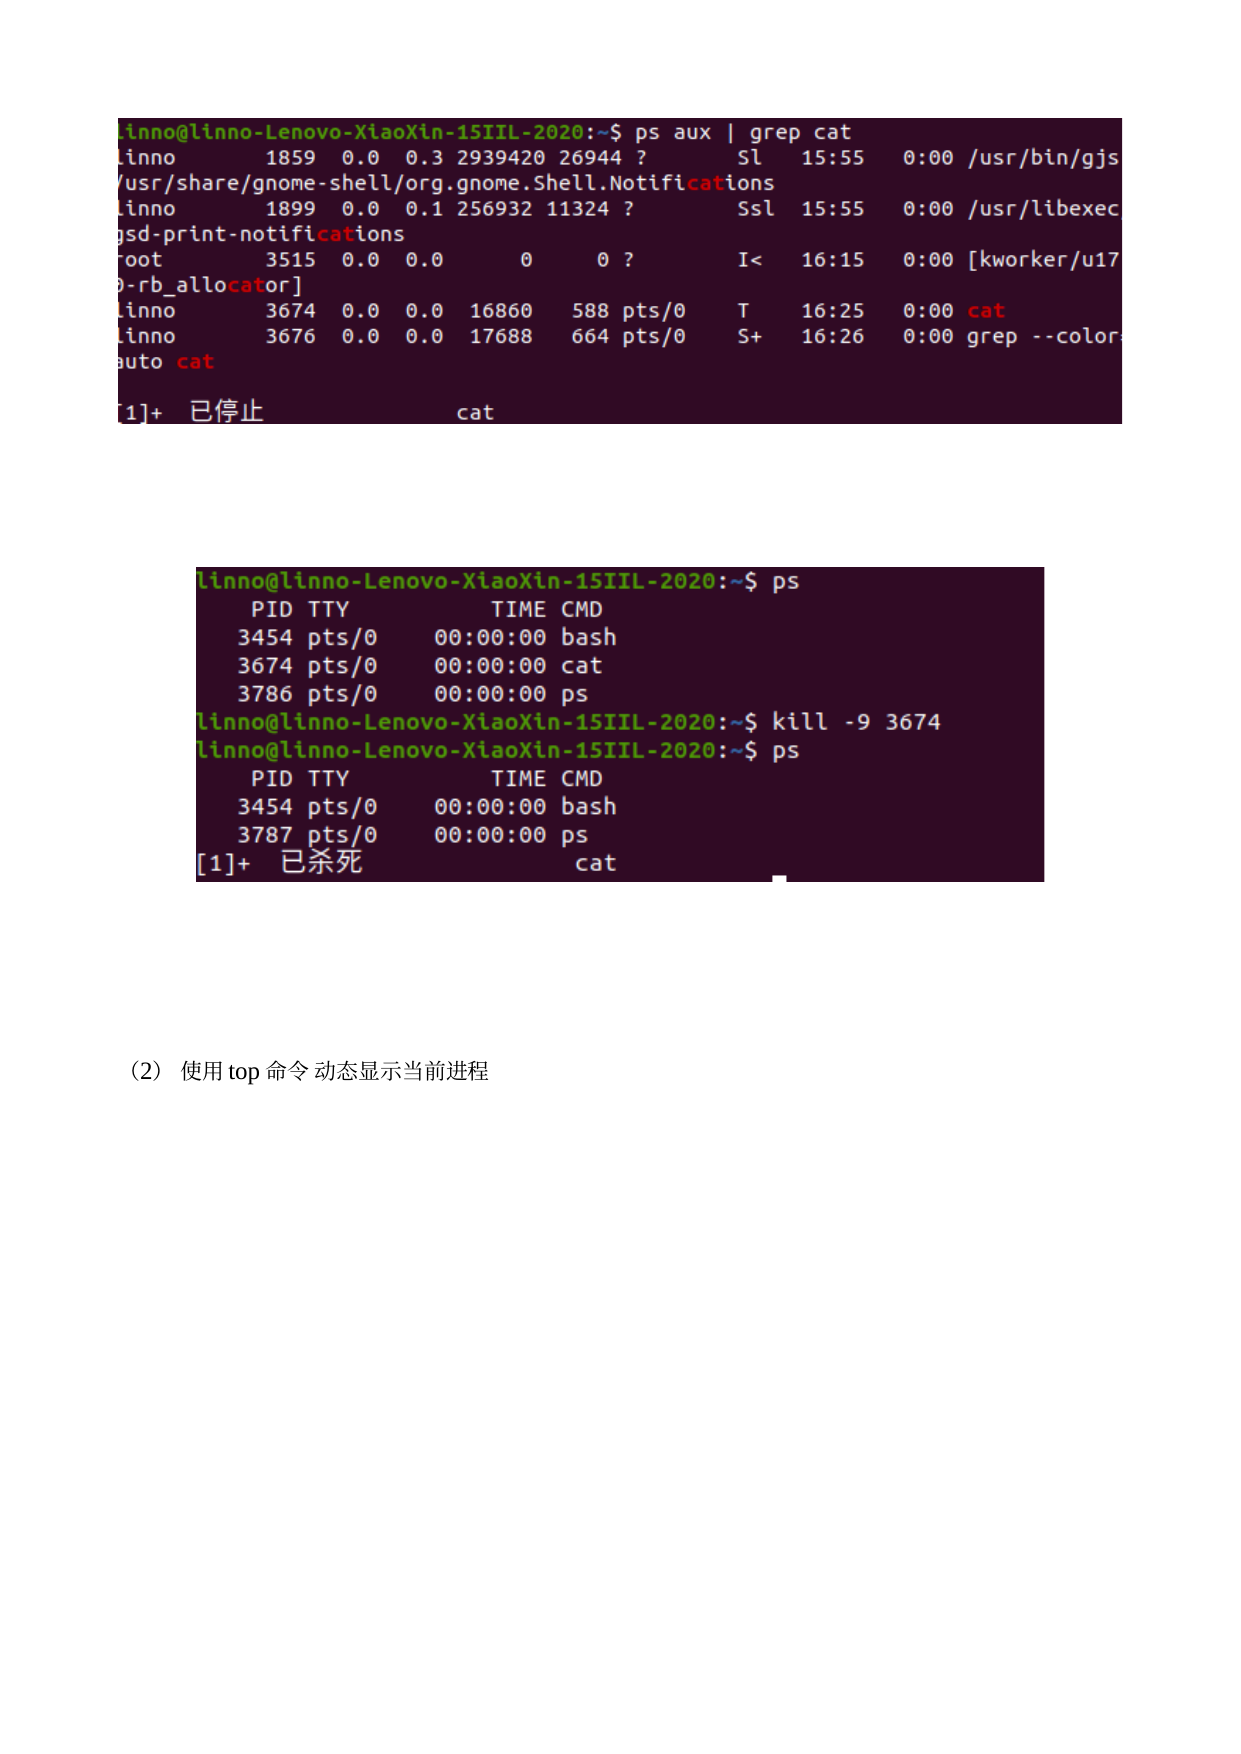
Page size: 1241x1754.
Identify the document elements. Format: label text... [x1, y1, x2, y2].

picture [196, 567, 1045, 882]
text （2） 使用top命令 动态显示当前进程 [118, 1054, 1122, 1086]
picture [118, 118, 1123, 424]
